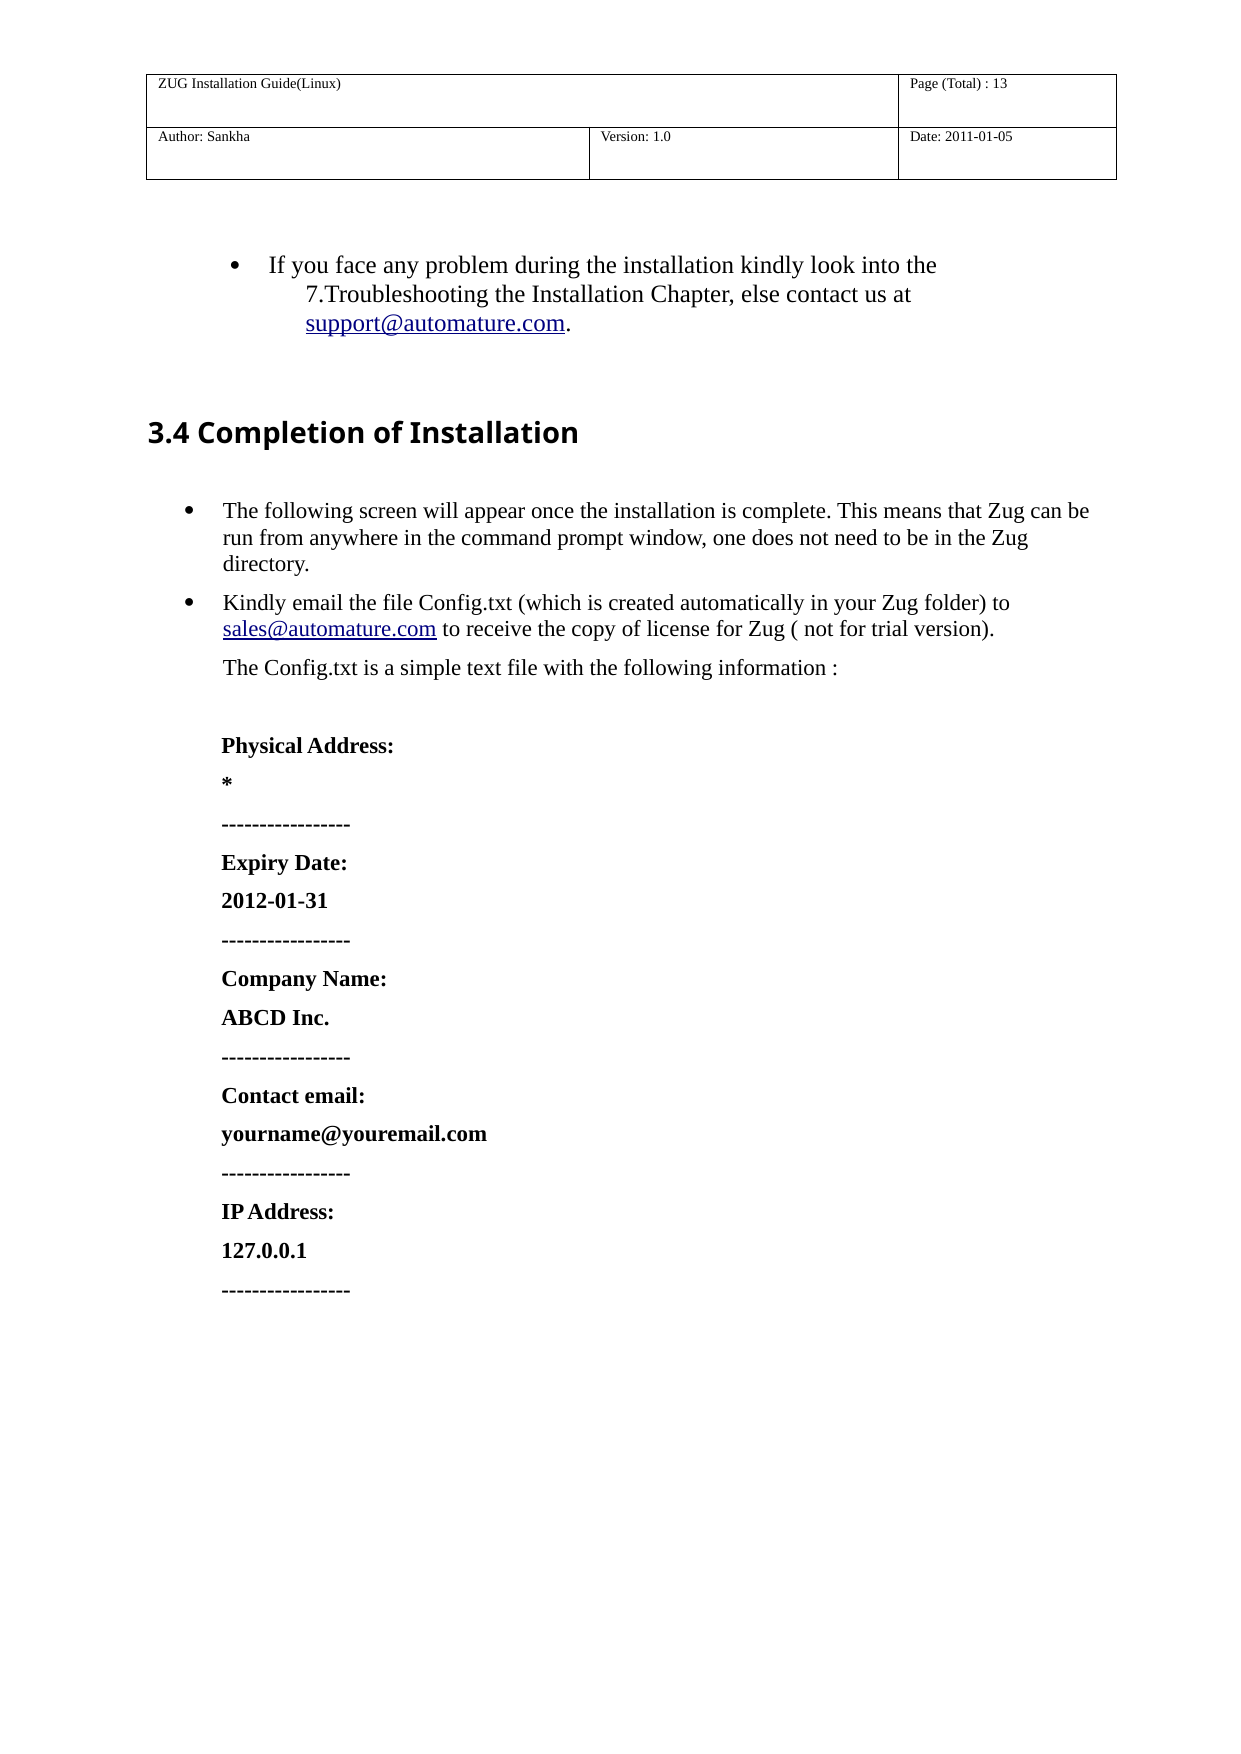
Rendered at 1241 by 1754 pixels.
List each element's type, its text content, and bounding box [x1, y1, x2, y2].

text ABCD Inc. [221, 1004, 1048, 1030]
list The following screen will appear once the installation is complete. This means that Zug can be run from anywhere in the command prompt window, one does not need to be in the Zug directory. [185, 497, 1093, 577]
text 2012-01-31 [221, 887, 1048, 914]
list Kindly email the file Config.txt (which is created automatically in your Zug folder) to sales@automature.com to receive the copy of license for Zug ( not for trial version). [185, 589, 1048, 642]
text ----------------- [221, 810, 1048, 836]
text ----------------- [221, 1276, 1048, 1302]
text ----------------- [221, 1043, 1048, 1069]
text IP Address: [221, 1198, 1048, 1224]
list If you face any problem during the installation kindly look into the 7.Troubleshooting the Installation Chapter, else contact us at support@automature.com. [231, 250, 1093, 336]
list The Config.txt is a simple text file with the following information : [185, 654, 1048, 681]
text ----------------- [221, 926, 1048, 953]
text Company Name: [221, 965, 1048, 991]
text Expiry Date: [221, 848, 1048, 875]
text * [221, 771, 1048, 797]
subtitle 3.4 Completion of Installation [148, 413, 1093, 452]
text yourname@youremail.com [221, 1121, 1048, 1147]
text Physical Address: [221, 732, 1048, 758]
text 127.0.0.1 [221, 1237, 1048, 1263]
text Contact email: [221, 1082, 1048, 1108]
text ----------------- [221, 1159, 1048, 1186]
